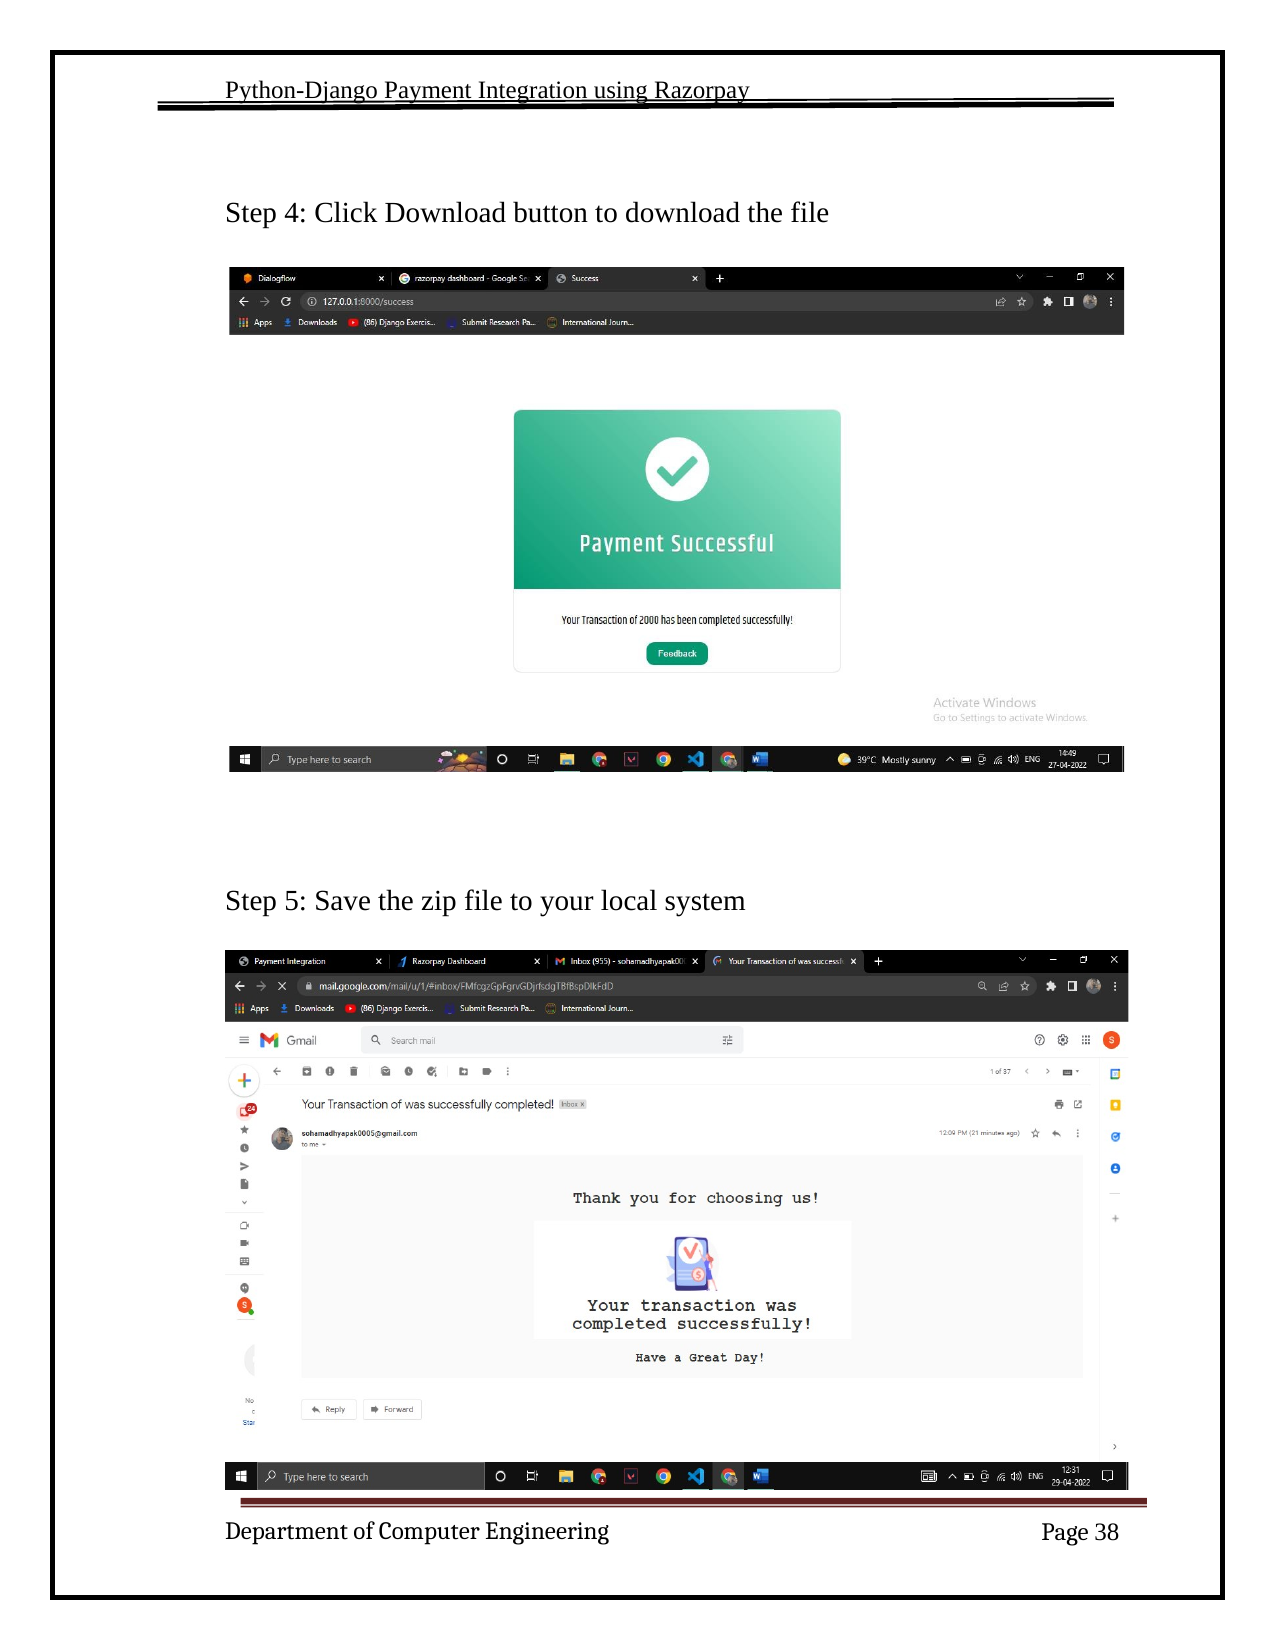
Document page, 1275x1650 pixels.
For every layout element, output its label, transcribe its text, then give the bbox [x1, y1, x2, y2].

text Python-Django Payment Integration using Razorpay [225, 75, 1148, 104]
subtitle Step 4: Click Download button to download the file [225, 195, 1148, 228]
picture [229, 267, 1125, 772]
text Step 5: Save the zip file to your local system [225, 883, 1148, 917]
picture [225, 950, 1129, 1490]
